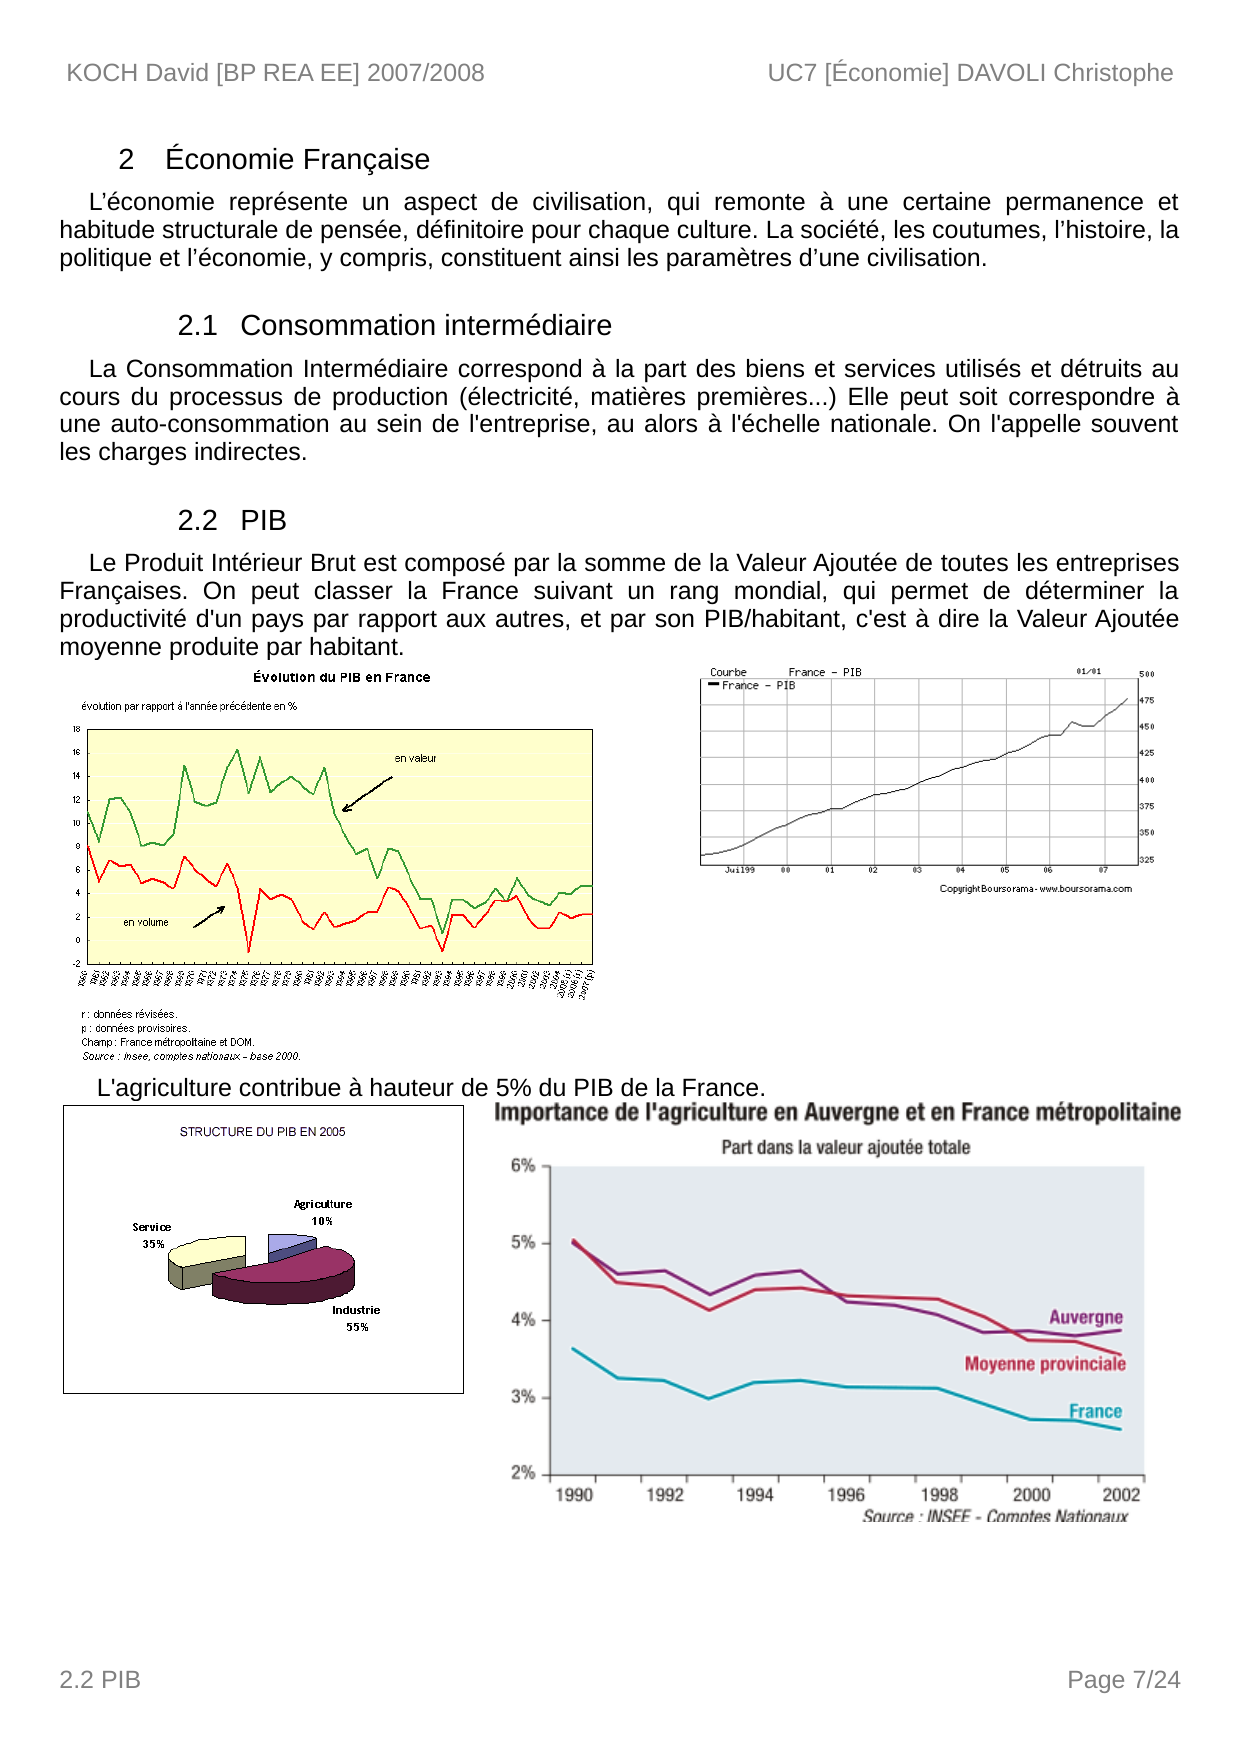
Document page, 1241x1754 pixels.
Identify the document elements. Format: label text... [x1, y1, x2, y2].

subtitle Économie Française [59, 143, 1181, 176]
text La Consommation Intermédiaire correspond à la part des biens et services utilisés et détruits au cours du processus de production (électricité, matières premières...) Elle peut soit correspondre à une auto-consommation au sein de l'entreprise, au alors à l'échelle nationale. On l'appelle souvent les charges indirectes. [59, 354, 1181, 466]
list L'agriculture contribue à hauteur de 5% du PIB de la France. [59, 673, 1181, 1102]
text Le Produit Intérieur Brut est composé par la somme de la Valeur Ajoutée de toutes les entreprises Françaises. On peut classer la France suivant un rang mondial, qui permet de déterminer la productivité d'un pays par rapport aux autres, et par son PIB/habitant, c'est à dire la Valeur Ajoutée moyenne produite par habitant. [59, 549, 1181, 660]
subtitle Consommation intermédiaire [59, 309, 1181, 342]
picture [689, 660, 1182, 897]
picture [59, 1101, 468, 1397]
subtitle PIB [59, 504, 1181, 536]
text L’économie représente un aspect de civilisation, qui remonte à une certaine permanence et habitude structurale de pensée, définitoire pour chaque culture. La société, les coutumes, l’histoire, la politique et l’économie, y compris, constituent ainsi les paramètres d’une civilisation. [59, 188, 1181, 272]
picture [59, 660, 610, 1074]
picture [495, 1101, 1182, 1522]
